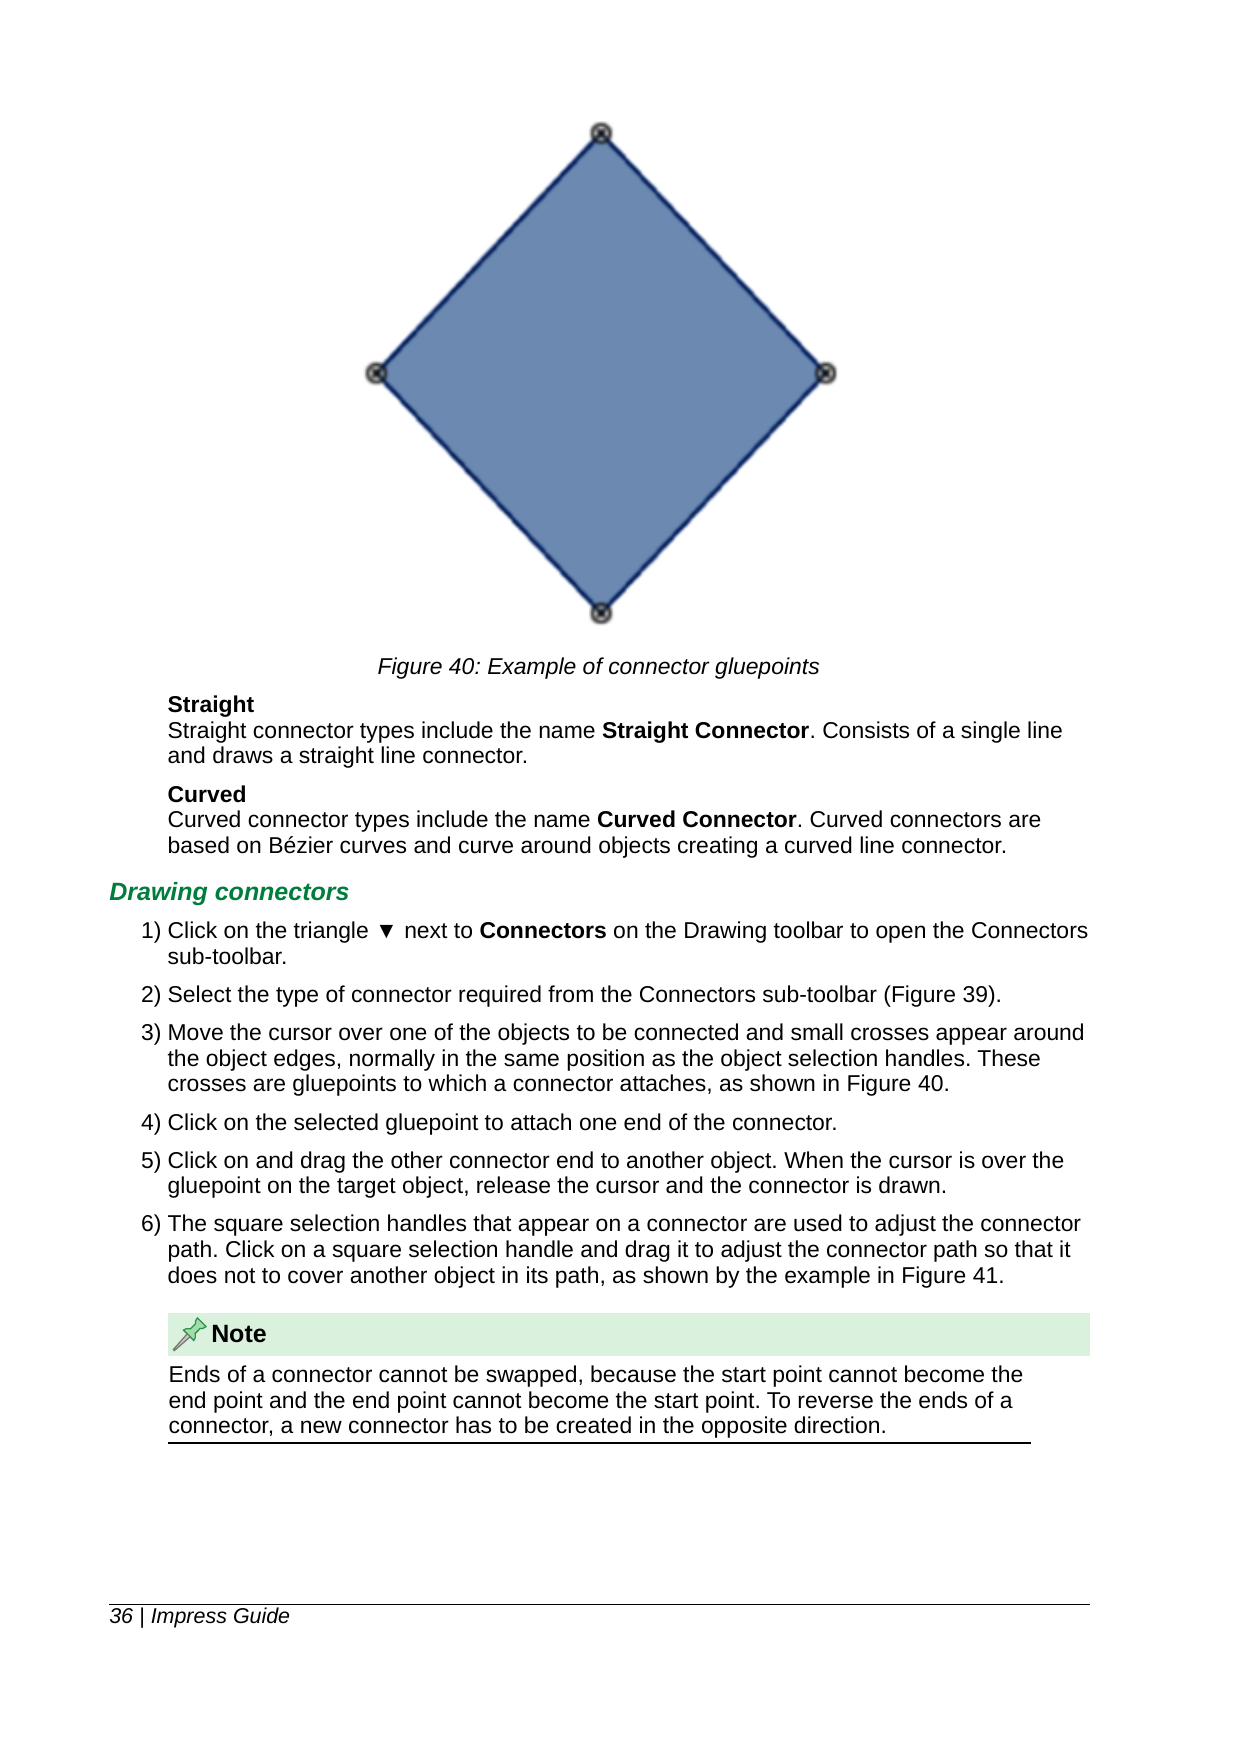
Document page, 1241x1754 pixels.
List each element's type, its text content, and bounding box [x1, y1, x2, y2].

text Curved [167, 781, 1090, 807]
list Move the cursor over one of the objects to be connected and small crosses appear around the object edges, normally in the same position as the object selection handles. These crosses are gluepoints to which a connector attaches, as shown in Figure 40. [153, 1020, 1090, 1097]
list Click on and drag the other connector end to another object. When the cursor is over the gluepoint on the target object, release the cursor and the connector is drawn. [153, 1147, 1090, 1199]
list Click on the triangle ▼ next to Connectors on the Drawing toolbar to open the Connectors sub-toolbar. [153, 918, 1090, 969]
list Click on the selected gluepoint to attach one end of the connector. [153, 1109, 1090, 1135]
list Select the type of connector required from the Connectors sub-toolbar (Figure 39). [153, 982, 1090, 1007]
picture [355, 121, 844, 642]
text Figure 40: Example of connector gluepoints [355, 654, 844, 679]
list The square selection handles that appear on a connector are used to adjust the connector path. Click on a square selection handle and drag it to adjust the connector path so that it does not to cover another object in its path, as shown by the example in Figure 41. [153, 1211, 1090, 1288]
text Curved connector types include the name Curved Connector. Curved connectors are based on Bézier curves and curve around objects creating a curved line connector. [167, 807, 1090, 858]
subtitle Drawing connectors [109, 878, 1090, 906]
text Ends of a connector cannot be swapped, because the start point cannot become the end point and the end point cannot become the start point. To reverse the ends of a connector, a new connector has to be created in the opposite direction. [168, 1362, 1031, 1442]
text Straight [167, 692, 1090, 718]
text Straight connector types include the name Straight Connector. Consists of a single line and draws a straight line connector. [167, 718, 1090, 769]
subtitle Note [168, 1313, 1090, 1356]
